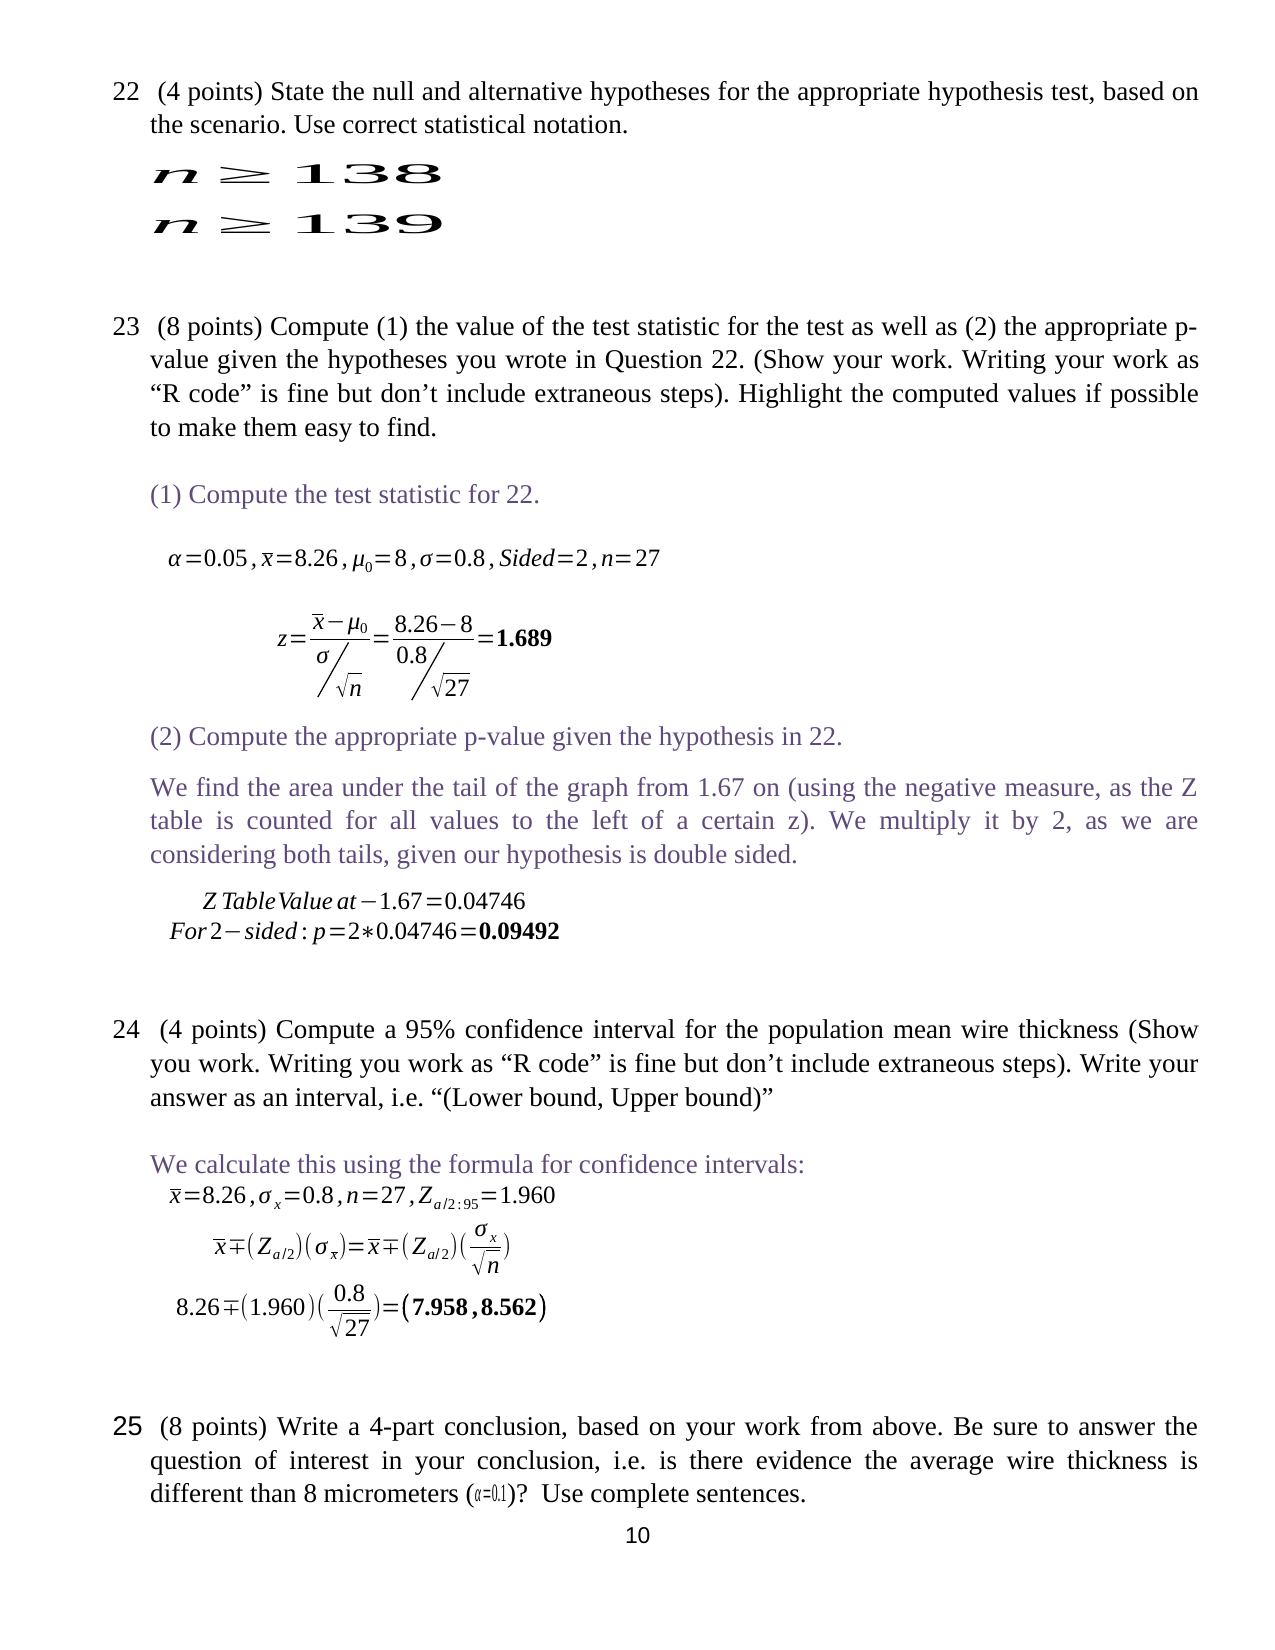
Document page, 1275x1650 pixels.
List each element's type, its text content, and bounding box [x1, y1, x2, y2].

text We find the area under the tail of the graph from 1.67 on (using the negative measure, as the Z table is counted for all values to the left of a certain z). We multiply it by 2, as we are considering both tails, given our hypothesis is double sided. [150, 771, 1200, 869]
list We calculate this using the formula for confidence intervals: [150, 1148, 1200, 1179]
list (1) Compute the test statistic for 22. [150, 478, 1200, 509]
list (8 points) Compute (1) the value of the test statistic for the test as well as (2) the appropriate p-value given the hypotheses you wrote in Question 22. (Show your work. Writing your work as “R code” is fine but don’t include extraneous steps). Highlight the computed values if possible to make them easy to find. [112, 310, 1200, 442]
list (8 points) Write a 4-part conclusion, based on your work from above. Be sure to answer the question of interest in your conclusion, i.e. is there evidence the average wire thickness is different than 8 micrometers ()? Use complete sentences. [112, 1410, 1200, 1509]
list (4 points) Compute a 95% confidence interval for the population mean wire thickness (Show you work. Writing you work as “R code” is fine but don’t include extraneous steps). Write your answer as an interval, i.e. “(Lower bound, Upper bound)” [112, 1014, 1200, 1112]
list (4 points) State the null and alternative hypotheses for the appropriate hypothesis test, based on the scenario. Use correct statistical notation. [112, 75, 1200, 140]
text (2) Compute the appropriate p-value given the hypothesis in 22. [75, 720, 1200, 752]
